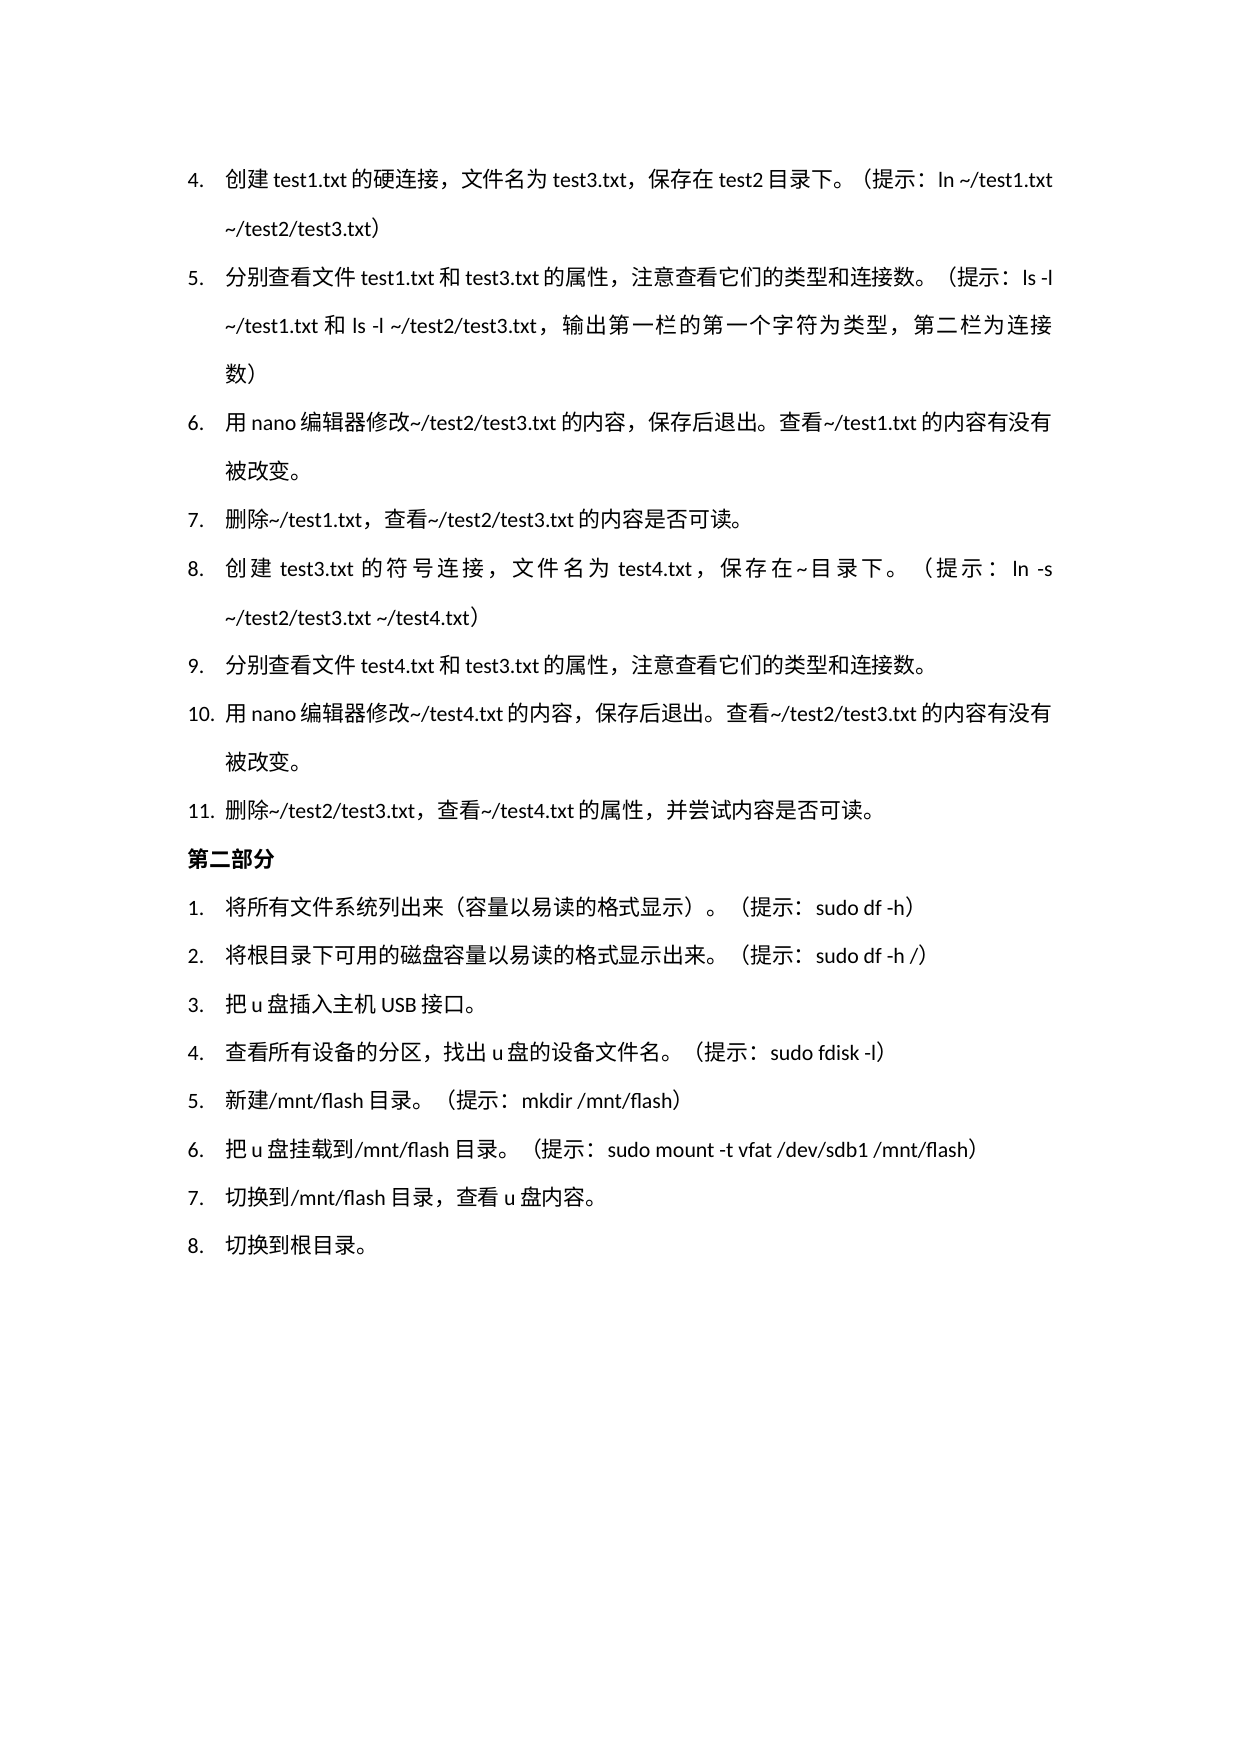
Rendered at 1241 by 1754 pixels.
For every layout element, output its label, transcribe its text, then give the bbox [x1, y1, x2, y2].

list 分别查看文件test1.txt和test3.txt的属性，注意查看它们的类型和连接数。（提示：ls -l ~/test1.txt和ls -l ~/test2/test3.txt，输出第一栏的第一个字符为类型，第二栏为连接数） [187, 259, 1053, 389]
list 新建/mnt/flash目录。（提示：mkdir /mnt/flash） [187, 1083, 1053, 1115]
list 删除~/test2/test3.txt，查看~/test4.txt的属性，并尝试内容是否可读。 [187, 793, 1053, 825]
list 删除~/test1.txt，查看~/test2/test3.txt的内容是否可读。 [187, 502, 1053, 534]
list 创建test1.txt的硬连接，文件名为test3.txt，保存在test2目录下。（提示：ln ~/test1.txt ~/test2/test3.txt） [187, 162, 1053, 243]
list 查看所有设备的分区，找出u盘的设备文件名。（提示：sudo fdisk -l） [187, 1034, 1053, 1067]
list 把u盘挂载到/mnt/flash目录。（提示：sudo mount -t vfat /dev/sdb1 /mnt/flash） [187, 1131, 1053, 1164]
list 将所有文件系统列出来（容量以易读的格式显示）。（提示：sudo df -h） [187, 889, 1053, 922]
list 切换到/mnt/flash目录，查看u盘内容。 [187, 1179, 1053, 1212]
list 把u盘插入主机USB接口。 [187, 986, 1053, 1019]
list 分别查看文件test4.txt和test3.txt的属性，注意查看它们的类型和连接数。 [187, 647, 1053, 680]
list 用nano编辑器修改~/test2/test3.txt的内容，保存后退出。查看~/test1.txt的内容有没有被改变。 [187, 405, 1053, 486]
list 将根目录下可用的磁盘容量以易读的格式显示出来。（提示：sudo df -h /） [187, 938, 1053, 970]
list 切换到根目录。 [187, 1228, 1053, 1260]
list 创建test3.txt的符号连接，文件名为test4.txt，保存在~目录下。（提示：ln -s ~/test2/test3.txt ~/test4.txt） [187, 550, 1053, 632]
text 第二部分 [187, 841, 1053, 874]
list 用nano编辑器修改~/test4.txt的内容，保存后退出。查看~/test2/test3.txt的内容有没有被改变。 [187, 696, 1053, 777]
